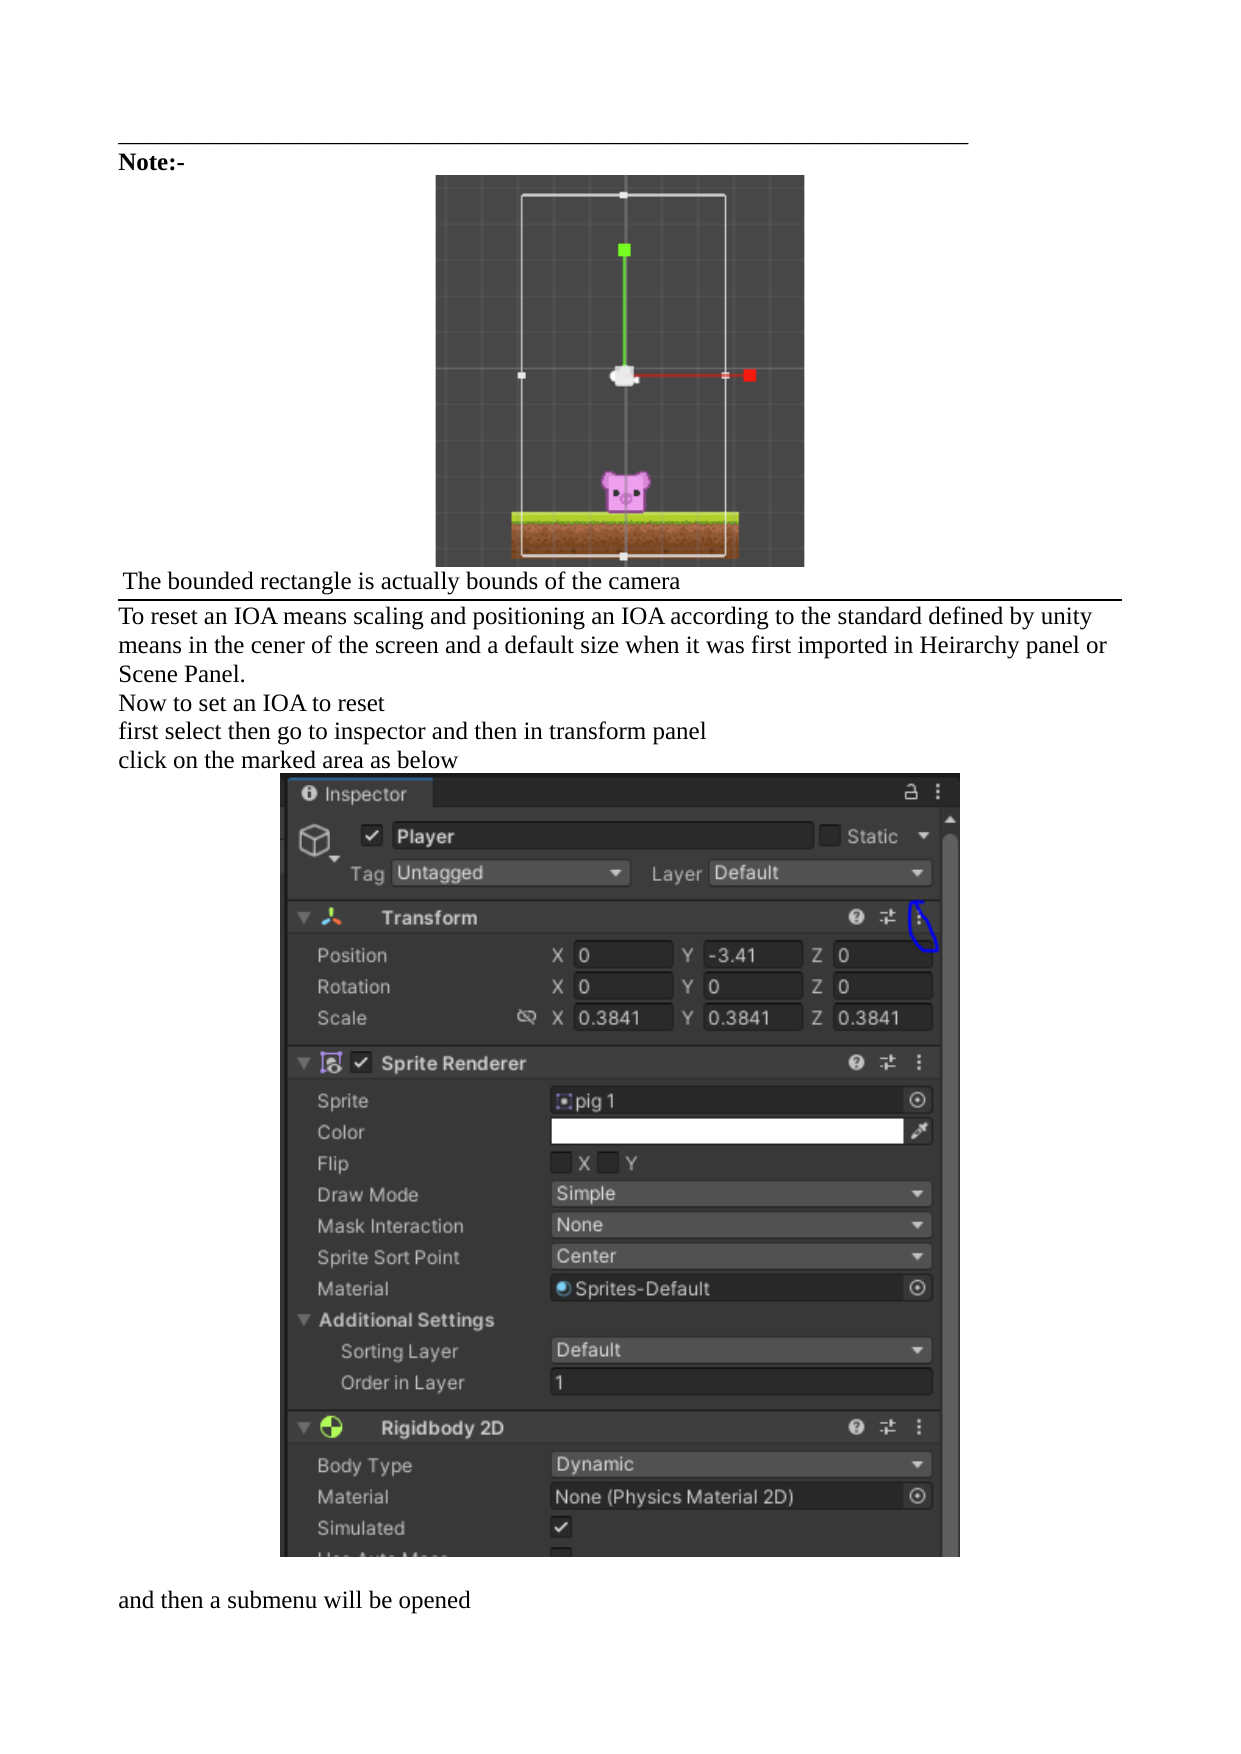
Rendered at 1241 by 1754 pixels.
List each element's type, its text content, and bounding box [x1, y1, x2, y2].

picture [435, 175, 805, 567]
text click on the marked area as below [118, 745, 1122, 774]
text The bounded rectangle is actually bounds of the camera [118, 176, 1122, 599]
picture [280, 773, 960, 1557]
text To reset an IOA means scaling and positioning an IOA according to the standard defined by unity [118, 601, 1122, 630]
text Note:- [118, 147, 1122, 176]
text Now to set an IOA to reset [118, 688, 1122, 716]
text means in the cener of the screen and a default size when it was first imported in Heirarchy panel or Scene Panel. [118, 630, 1122, 688]
text and then a submenu will be opened [118, 1586, 1122, 1614]
text first select then go to inspector and then in transform panel [118, 716, 1122, 745]
text ____________________________________________________________________ [118, 118, 1122, 147]
